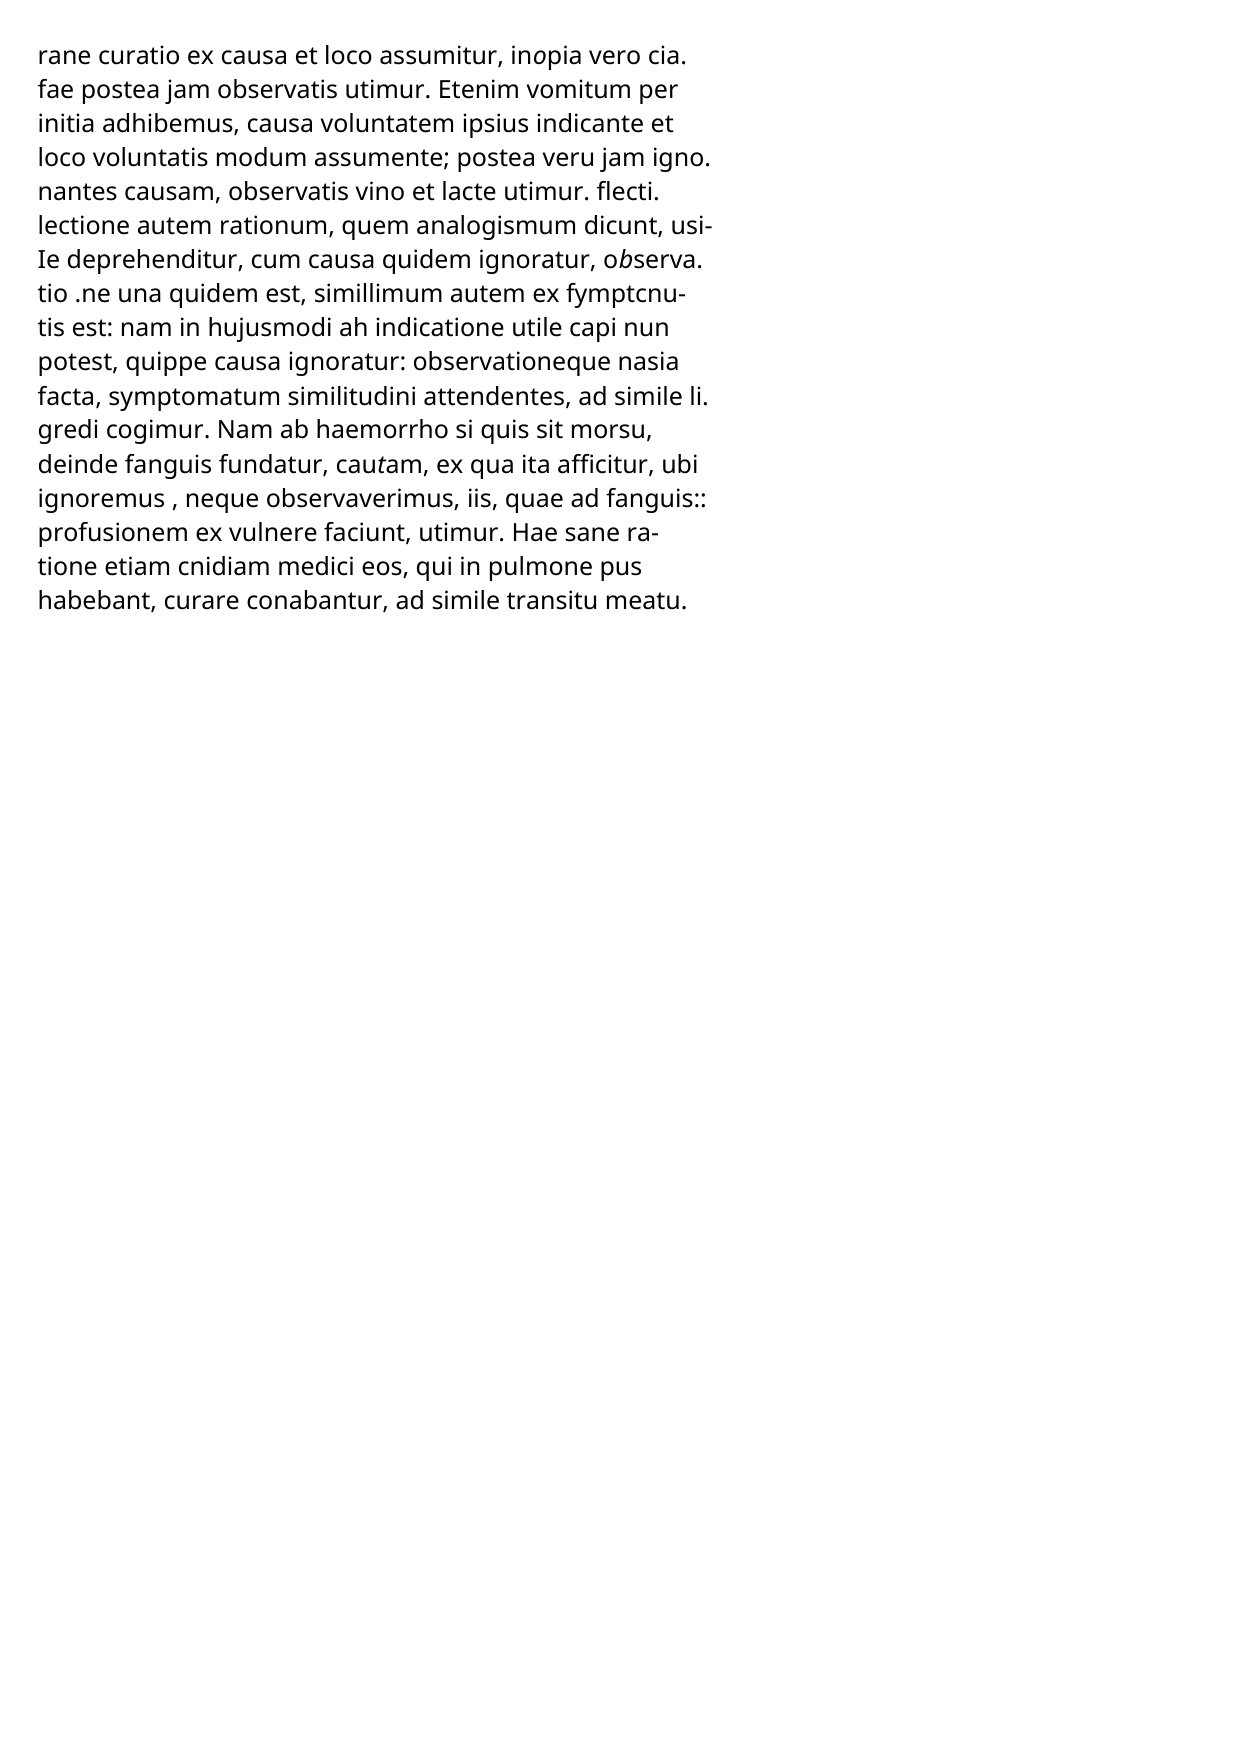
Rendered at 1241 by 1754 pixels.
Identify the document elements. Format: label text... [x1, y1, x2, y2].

text rane curatio ex causa et loco assumitur, inopia vero cia. fae postea jam observatis utimur. Etenim vomitum per initia adhibemus, causa voluntatem ipsius indicante et loco voluntatis modum assumente; postea veru jam igno. nantes causam, observatis vino et lacte utimur. flecti. lectione autem rationum, quem analogismum dicunt, usi- Ie deprehenditur, cum causa quidem ignoratur, observa. tio .ne una quidem est, simillimum autem ex fymptcnu- tis est: nam in hujusmodi ah indicatione utile capi nun potest, quippe causa ignoratur: observationeque nasia facta, symptomatum similitudini attendentes, ad simile li. gredi cogimur. Nam ab haemorrho si quis sit morsu, deinde fanguis fundatur, cautam, ex qua ita afficitur, ubi ignoremus , neque observaverimus, iis, quae ad fanguis:: profusionem ex vulnere faciunt, utimur. Hae sane ra- tione etiam cnidiam medici eos, qui in pulmone pus habebant, curare conabantur, ad simile transitu meatu. [37, 37, 1203, 617]
